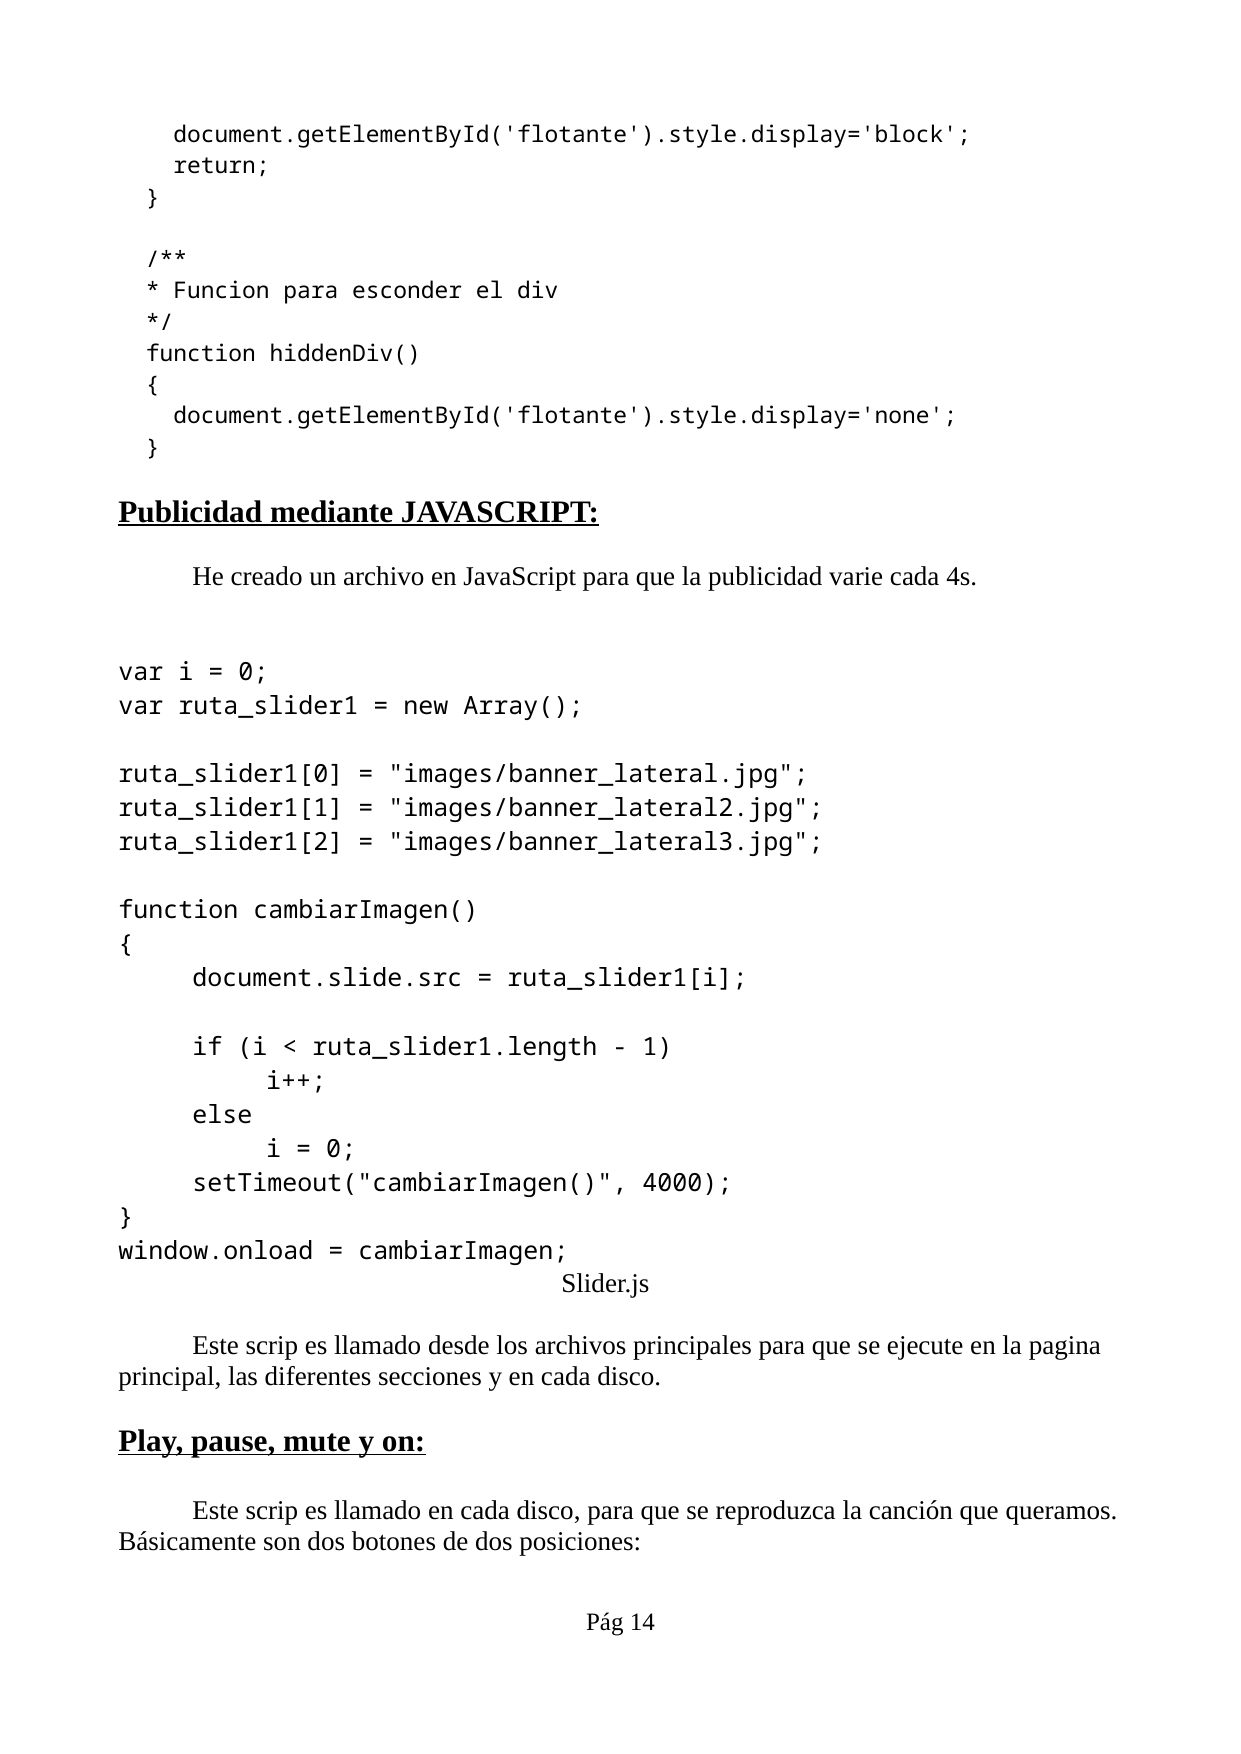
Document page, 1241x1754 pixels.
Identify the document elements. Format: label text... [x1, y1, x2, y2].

text * Funcion para esconder el div [118, 274, 1122, 306]
text document.slide.src = ruta_slider1[i]; [118, 960, 1122, 994]
text /** [118, 243, 1122, 274]
text { [118, 368, 1122, 399]
text i = 0; [118, 1130, 1122, 1164]
text } [118, 181, 1122, 212]
text if (i < ruta_slider1.length - 1) [118, 1028, 1122, 1062]
text i++; [118, 1062, 1122, 1096]
text } [118, 1198, 1122, 1233]
text } [118, 431, 1122, 462]
text ruta_slider1[1] = "images/banner_lateral2.jpg"; [118, 790, 1122, 824]
text function hiddenDiv() [118, 337, 1122, 368]
text { [118, 926, 1122, 960]
text */ [118, 306, 1122, 337]
text window.onload = cambiarImagen; [118, 1233, 1122, 1267]
text Básicamente son dos botones de dos posiciones: [118, 1525, 1122, 1557]
text ruta_slider1[2] = "images/banner_lateral3.jpg"; [118, 824, 1122, 858]
text Play, pause, mute y on: [118, 1422, 1122, 1458]
text return; [118, 149, 1122, 181]
text Este scrip es llamado en cada disco, para que se reproduzca la canción que queramos. [118, 1494, 1122, 1525]
text document.getElementById('flotante').style.display='block'; [118, 118, 1122, 149]
text He creado un archivo en JavaScript para que la publicidad varie cada 4s. [118, 560, 1122, 591]
text Este scrip es llamado desde los archivos principales para que se ejecute en la pagina principal, las diferentes secciones y en cada disco. [118, 1329, 1122, 1391]
text setTimeout("cambiarImagen()", 4000); [118, 1164, 1122, 1198]
text function cambiarImagen() [118, 892, 1122, 926]
text var ruta_slider1 = new Array(); [118, 688, 1122, 722]
text ruta_slider1[0] = "images/banner_lateral.jpg"; [118, 756, 1122, 790]
text Publicidad mediante JAVASCRIPT: [118, 493, 1122, 529]
text Slider.js [118, 1267, 1122, 1298]
text var i = 0; [118, 653, 1122, 688]
text document.getElementById('flotante').style.display='none'; [118, 399, 1122, 431]
text else [118, 1096, 1122, 1130]
